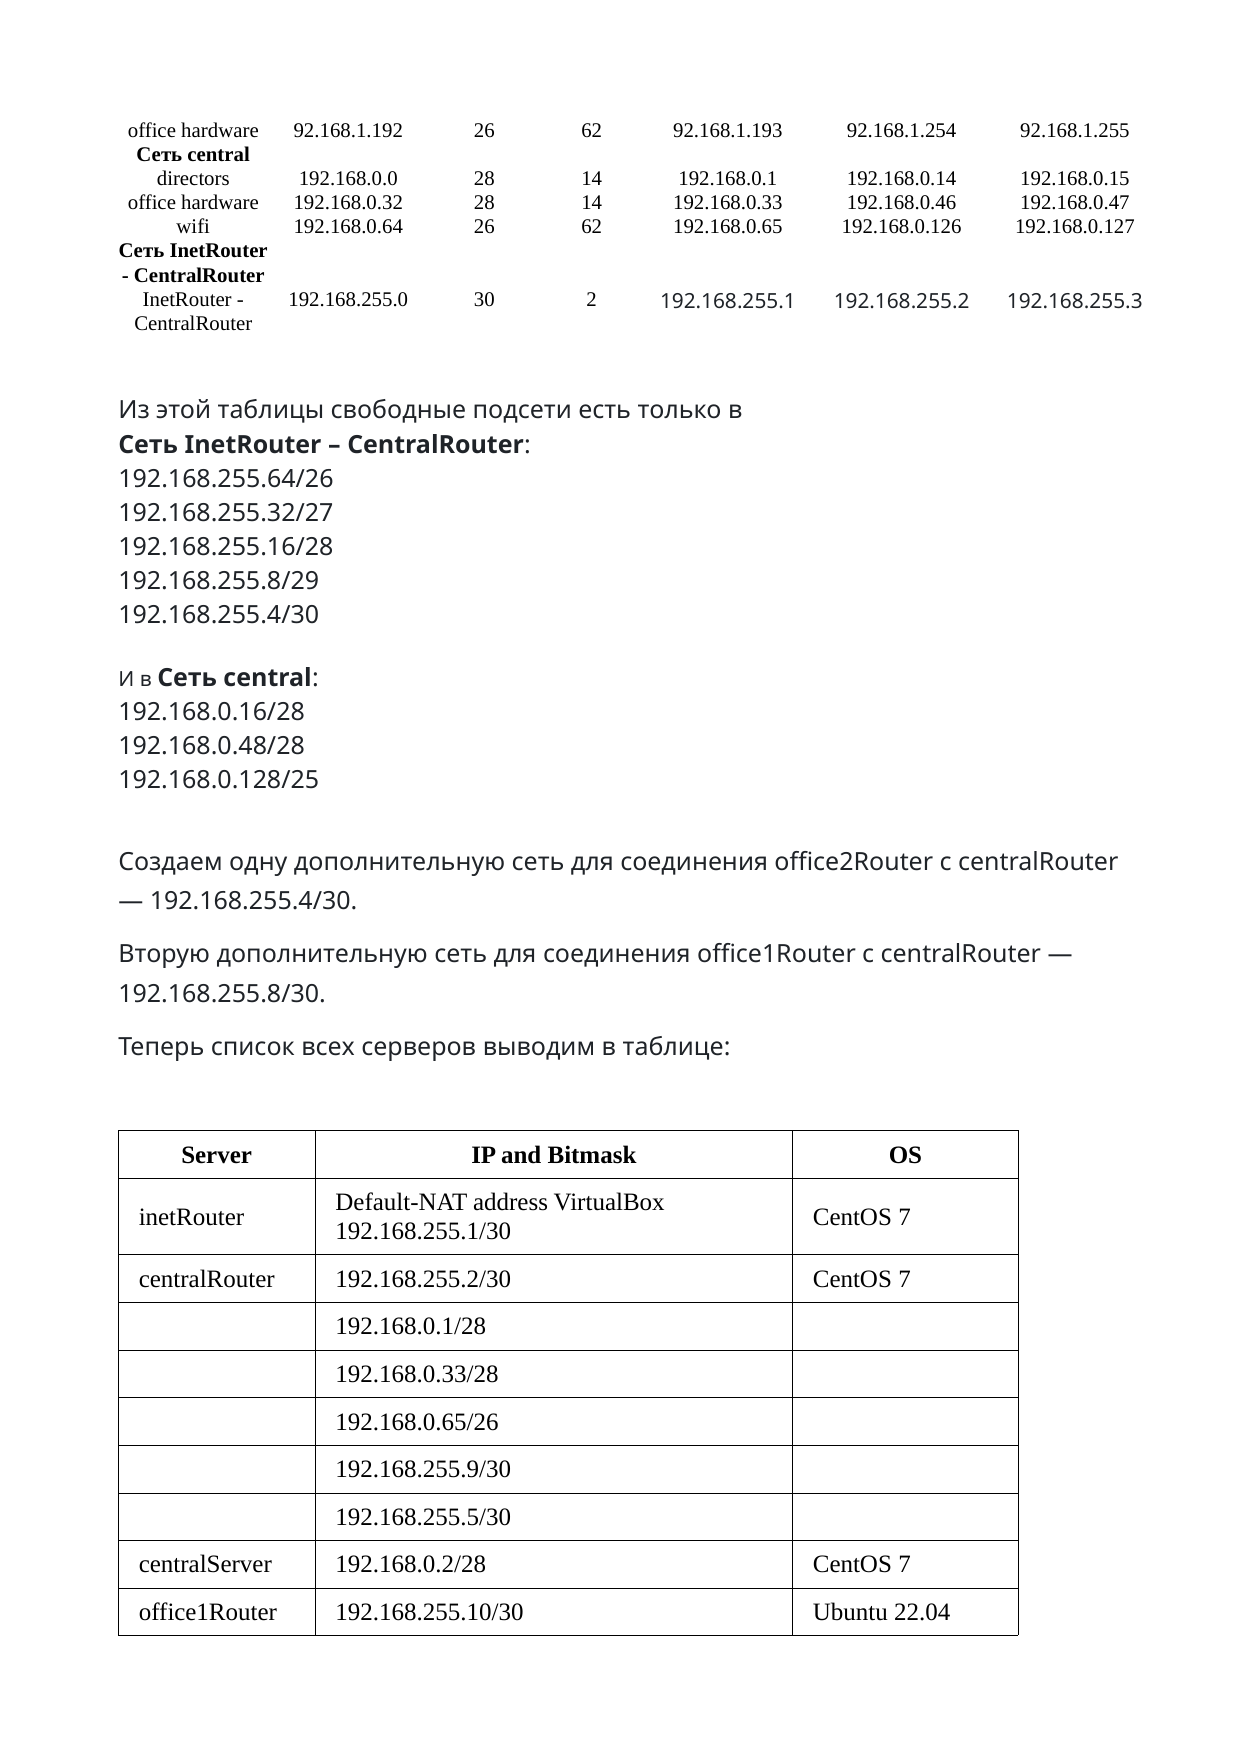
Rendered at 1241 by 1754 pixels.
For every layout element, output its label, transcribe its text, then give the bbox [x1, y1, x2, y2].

table_cell 192.168.0.33 [643, 190, 812, 214]
table_cell 192.168.255.0 [268, 287, 428, 335]
table_cell 192.168.0.15 [991, 166, 1158, 190]
text Теперь список всех серверов выводим в таблице: [118, 1029, 1122, 1063]
table_header OS [793, 1131, 1018, 1178]
table_cell 192.168.255.2/30 [316, 1255, 792, 1302]
table_cell InetRouter - CentralRouter [118, 287, 268, 335]
table_cell inetRouter [119, 1179, 315, 1254]
table_cell [540, 335, 643, 363]
table_cell [793, 1351, 1018, 1397]
table_cell [268, 239, 428, 287]
table_cell [268, 335, 428, 363]
table_cell 192.168.0.32 [268, 190, 428, 214]
table_cell directors [118, 166, 268, 190]
table_cell [540, 142, 643, 166]
table_cell 192.168.0.65/26 [316, 1398, 792, 1445]
table_cell 192.168.0.126 [812, 214, 991, 238]
table_cell 62 [540, 214, 643, 238]
table_cell office hardware [118, 190, 268, 214]
table_cell [793, 1494, 1018, 1540]
table_cell wifi [118, 214, 268, 238]
table_cell [643, 142, 812, 166]
table_cell 92.168.1.255 [991, 118, 1158, 142]
table_cell 62 [540, 118, 643, 142]
table_cell 192.168.255.2 [812, 287, 991, 335]
table_cell centralServer [119, 1541, 315, 1588]
table_cell 192.168.255.10/30 [316, 1589, 792, 1635]
table_cell [812, 335, 991, 363]
text 192.168.0.16/28 192.168.0.48/28 192.168.0.128/25 [118, 693, 1122, 796]
table_cell 192.168.255.1 [643, 287, 812, 335]
table_cell Ubuntu 22.04 [793, 1589, 1018, 1635]
text И в Сеть central: [118, 659, 1122, 693]
table_cell 192.168.0.0 [268, 166, 428, 190]
table_cell 14 [540, 190, 643, 214]
text Вторую дополнительную сеть для соединения office1Router c centralRouter — 192.168.255.8/30. [118, 936, 1122, 1009]
table_cell [119, 1446, 315, 1492]
table_cell 92.168.1.193 [643, 118, 812, 142]
table_cell 92.168.1.254 [812, 118, 991, 142]
table_cell [118, 335, 268, 363]
table_header IP and Bitmask [316, 1131, 792, 1178]
table_cell 26 [428, 214, 540, 238]
table_cell 192.168.0.1 [643, 166, 812, 190]
table_cell [812, 142, 991, 166]
table_cell 192.168.255.5/30 [316, 1494, 792, 1540]
table_cell [540, 239, 643, 287]
table_cell 192.168.0.33/28 [316, 1351, 792, 1397]
table_cell 192.168.0.47 [991, 190, 1158, 214]
table_cell 192.168.0.127 [991, 214, 1158, 238]
table_cell 30 [428, 287, 540, 335]
table_cell [991, 239, 1158, 287]
text Создаем одну дополнительную сеть для соединения office2Router c centralRouter — 192.168.255.4/30. [118, 843, 1122, 916]
table_cell [793, 1303, 1018, 1349]
table_cell office hardware [118, 118, 268, 142]
table_cell [793, 1446, 1018, 1492]
text 192.168.255.64/26 192.168.255.32/27 192.168.255.16/28 192.168.255.8/29 192.168.255.4/30 [118, 460, 1122, 631]
table_cell 28 [428, 190, 540, 214]
table_cell 192.168.0.65 [643, 214, 812, 238]
text Из этой таблицы свободные подсети есть только в [118, 392, 1122, 426]
table_cell 14 [540, 166, 643, 190]
table_cell CentOS 7 [793, 1179, 1018, 1254]
table_cell [643, 239, 812, 287]
table_cell [428, 239, 540, 287]
table_cell [793, 1398, 1018, 1445]
table_cell Default-NAT address VirtualBox 192.168.255.1/30 [316, 1179, 792, 1254]
table_cell 92.168.1.192 [268, 118, 428, 142]
table_cell 28 [428, 166, 540, 190]
table_cell [119, 1303, 315, 1349]
table_cell 192.168.0.1/28 [316, 1303, 792, 1349]
table_cell Сеть InetRouter - CentralRouter [118, 239, 268, 287]
table_cell 192.168.255.9/30 [316, 1446, 792, 1492]
table_cell 2 [540, 287, 643, 335]
table_cell [991, 142, 1158, 166]
table_cell [428, 142, 540, 166]
table_cell 192.168.0.14 [812, 166, 991, 190]
table_cell 192.168.255.3 [991, 287, 1158, 335]
table_cell CentOS 7 [793, 1541, 1018, 1588]
table_cell 26 [428, 118, 540, 142]
table_cell [991, 335, 1158, 363]
table_cell [428, 335, 540, 363]
table_cell 192.168.0.46 [812, 190, 991, 214]
table_header Server [119, 1131, 315, 1178]
table_cell 192.168.0.2/28 [316, 1541, 792, 1588]
table_cell centralRouter [119, 1255, 315, 1302]
table_cell [643, 335, 812, 363]
table_cell CentOS 7 [793, 1255, 1018, 1302]
table_cell 192.168.0.64 [268, 214, 428, 238]
table_cell [268, 142, 428, 166]
table_cell [119, 1398, 315, 1445]
text Сеть InetRouter – CentralRouter: [118, 426, 1122, 460]
table_cell office1Router [119, 1589, 315, 1635]
table_cell [119, 1494, 315, 1540]
table_cell Сеть central [118, 142, 268, 166]
table_cell [119, 1351, 315, 1397]
table_cell [812, 239, 991, 287]
